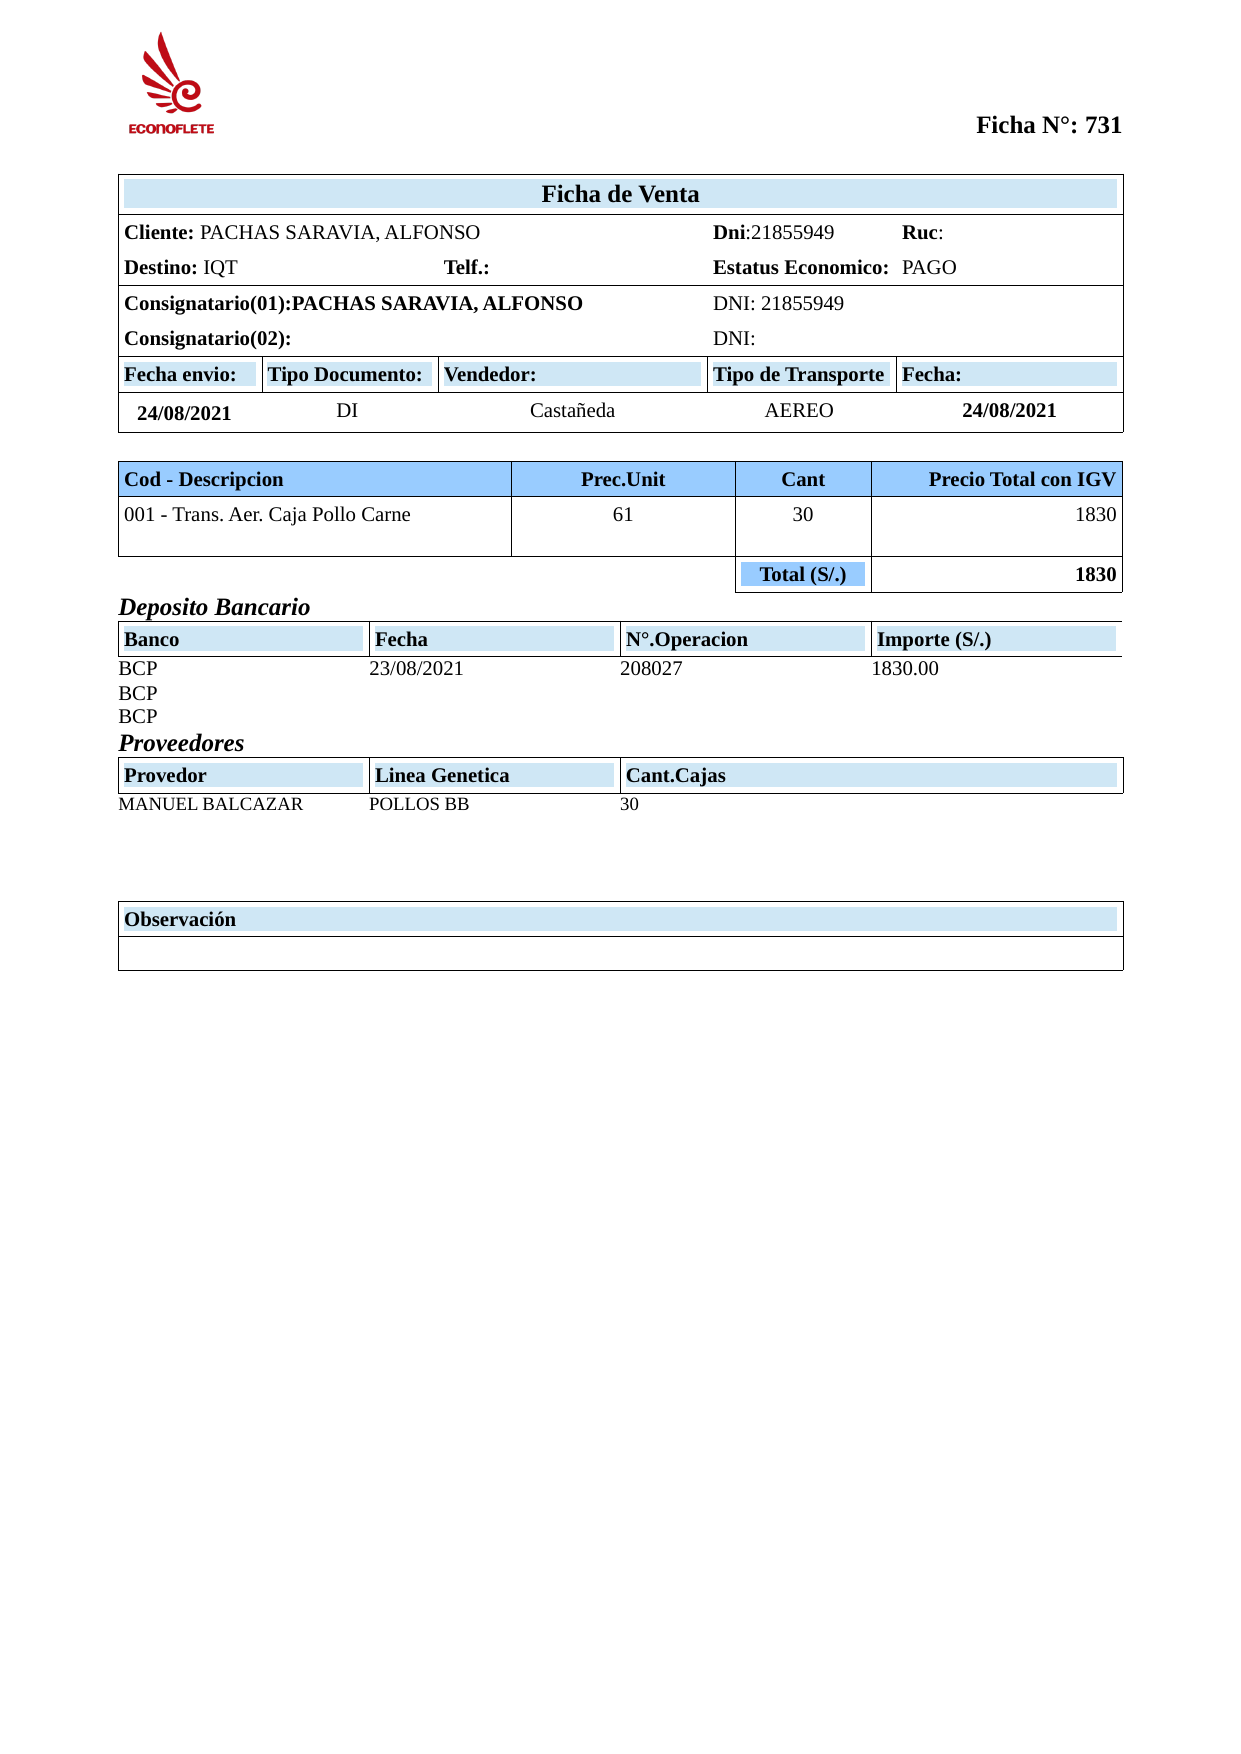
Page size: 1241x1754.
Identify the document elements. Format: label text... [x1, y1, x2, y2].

table_cell MANUEL BALCAZAR [118, 794, 369, 814]
table_cell [620, 705, 871, 728]
table_cell 30 [736, 497, 871, 556]
table_cell Consignatario(01):PACHAS SARAVIA, ALFONSO [119, 286, 707, 321]
table_cell Ruc: [896, 215, 1123, 249]
table_header Observación [119, 902, 1123, 936]
table_header Prec.Unit [512, 462, 735, 496]
table_cell [620, 815, 1123, 836]
text Deposito Bancario [118, 592, 1122, 621]
table_cell Cliente: PACHAS SARAVIA, ALFONSO [119, 215, 707, 249]
table_header Ficha de Venta [119, 175, 1123, 214]
table_cell BCP [118, 705, 369, 728]
table_cell Consignatario(02): [119, 321, 707, 356]
table_header Cod - Descripcion [119, 462, 511, 496]
table_cell [369, 858, 620, 879]
table_cell [118, 879, 369, 901]
table_cell [118, 815, 369, 836]
table_cell 61 [512, 497, 735, 556]
table_cell AEREO [707, 393, 896, 432]
table_header Cant [736, 462, 871, 496]
table_cell DI [262, 393, 438, 432]
table_header Importe (S/.) [872, 622, 1122, 656]
table_cell Vendedor: [439, 357, 707, 392]
table_cell [369, 836, 620, 858]
table_cell BCP [118, 680, 369, 704]
table_cell [620, 836, 1123, 858]
table_cell Destino: IQT [119, 249, 438, 285]
table_cell Telf.: [438, 249, 707, 285]
table_header Linea Genetica [370, 758, 620, 793]
table_cell 1830.00 [871, 657, 1122, 680]
table_cell [620, 680, 871, 704]
table_cell 24/08/2021 [119, 393, 262, 432]
text Proveedores [118, 728, 1122, 757]
table_cell 001 - Trans. Aer. Caja Pollo Carne [119, 497, 511, 556]
table_cell [871, 705, 1122, 728]
table_cell [620, 879, 1123, 901]
table_cell [369, 815, 620, 836]
table_cell [369, 705, 620, 728]
table_cell Fecha: [897, 357, 1123, 392]
table_cell 208027 [620, 657, 871, 680]
table_header Precio Total con IGV [872, 462, 1122, 496]
table_cell [511, 557, 735, 592]
table_cell 30 [620, 794, 1123, 814]
table_cell [118, 557, 511, 592]
table_cell [119, 937, 1123, 969]
table_cell Castañeda [438, 393, 707, 432]
table_cell DNI: [707, 321, 1123, 356]
table_cell [118, 858, 369, 879]
table_cell [871, 680, 1122, 704]
table_cell [369, 879, 620, 901]
table_cell Estatus Economico: [707, 249, 896, 285]
table_cell 1830 [872, 557, 1122, 592]
table_cell Tipo Documento: [263, 357, 438, 392]
table_cell [620, 858, 1123, 879]
table_cell Fecha envio: [119, 357, 262, 392]
table_cell Total (S/.) [736, 557, 871, 592]
table_header Fecha [370, 622, 620, 656]
table_header Provedor [119, 758, 369, 793]
table_header Cant.Cajas [621, 758, 1123, 793]
table_cell PAGO [896, 249, 1123, 285]
table_cell [369, 680, 620, 704]
table_cell 23/08/2021 [369, 657, 620, 680]
table_header Banco [119, 622, 369, 656]
table_cell DNI: 21855949 [707, 286, 1123, 321]
picture [118, 31, 225, 134]
table_cell 24/08/2021 [896, 393, 1123, 432]
table_cell Tipo de Transporte [708, 357, 896, 392]
table_cell POLLOS BB [369, 794, 620, 814]
table_cell [118, 836, 369, 858]
table_cell 1830 [872, 497, 1122, 556]
table_cell Dni:21855949 [707, 215, 896, 249]
table_header N°.Operacion [621, 622, 871, 656]
table_cell BCP [118, 657, 369, 680]
